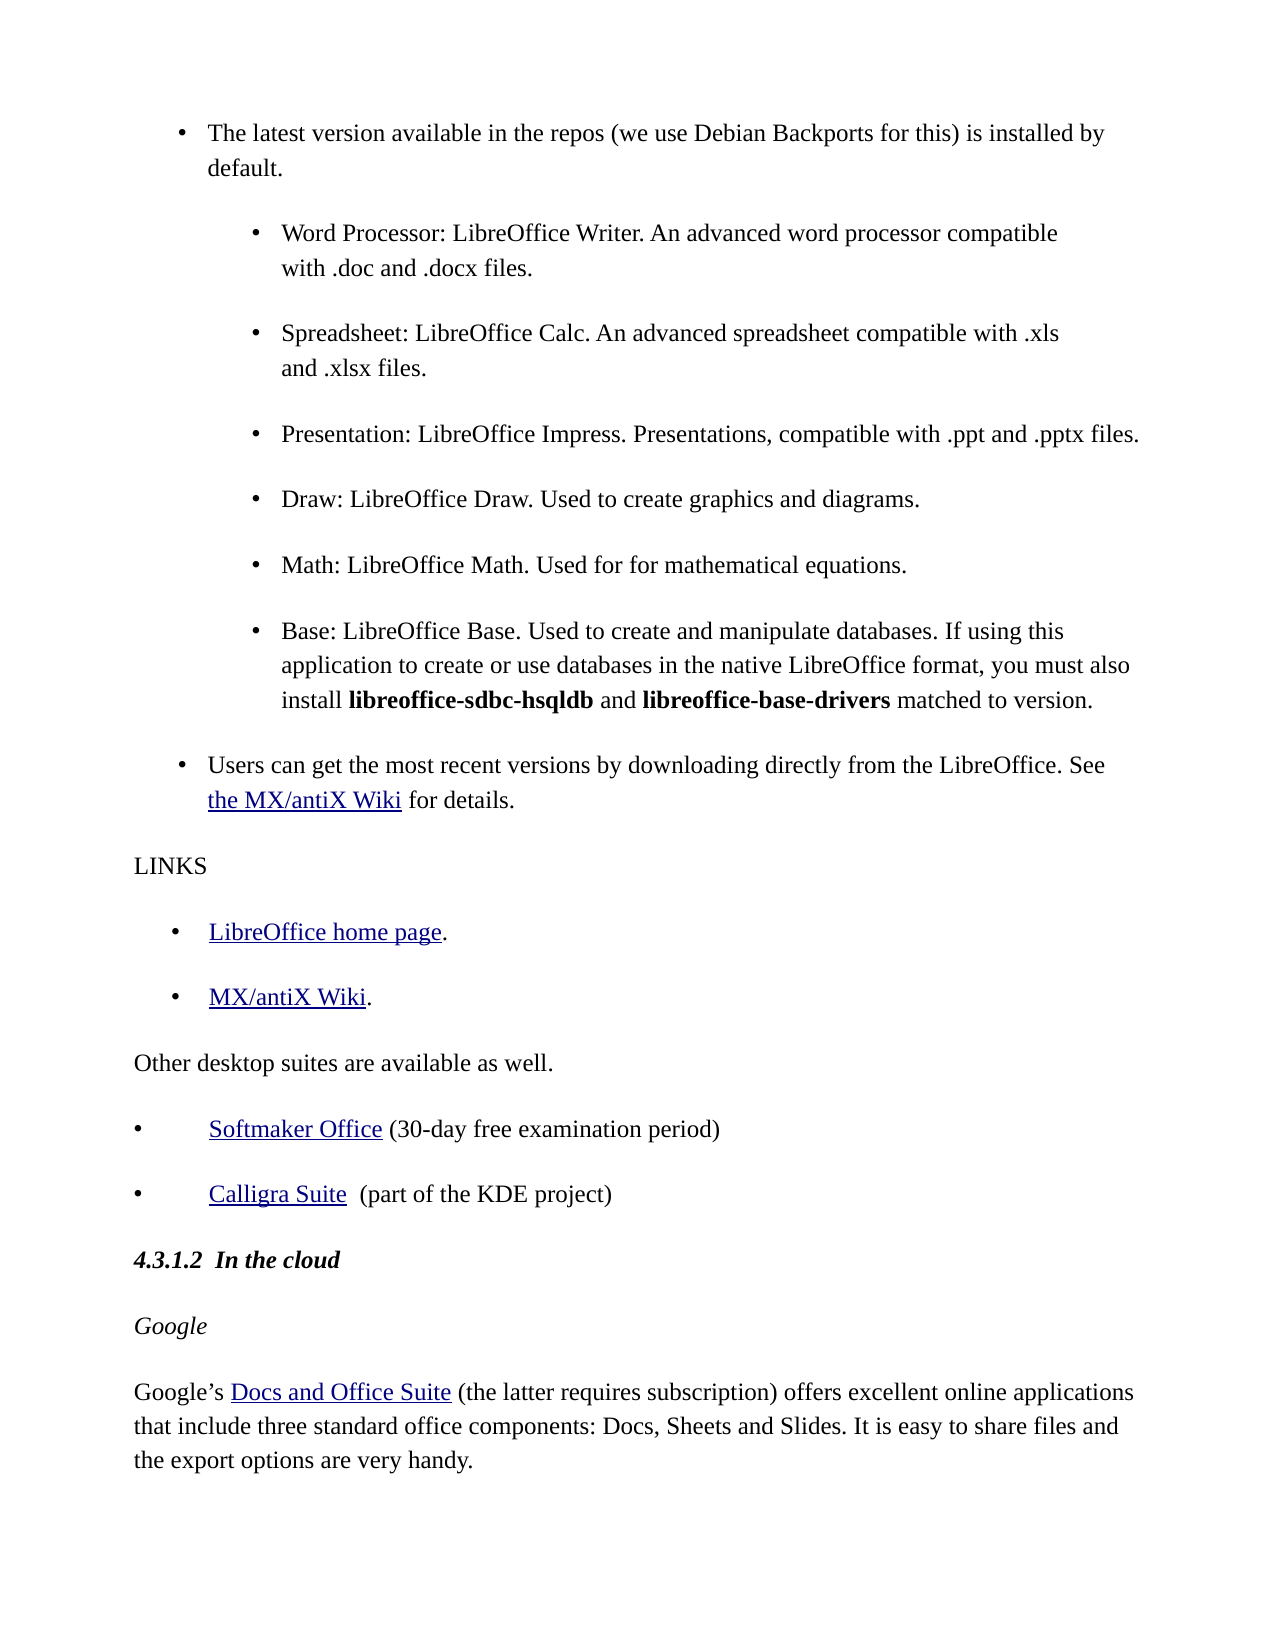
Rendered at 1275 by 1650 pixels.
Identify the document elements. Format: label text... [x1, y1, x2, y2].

list LibreOffice home page. [171, 917, 1157, 945]
list MX/antiX Wiki. [171, 982, 1157, 1011]
list Word Processor: LibreOffice Writer. An advanced word processor compatible with .doc and .docx files. [252, 218, 1141, 282]
list The latest version available in the repos (we use Debian Backports for this) is installed by default. [178, 118, 1141, 181]
text LINKS [134, 851, 1141, 879]
text Other desktop suites are available as well. [134, 1048, 1141, 1077]
list Calligra Suite (part of the KDE project) [134, 1179, 1141, 1208]
list Base: LibreOffice Base. Used to create and manipulate databases. If using this application to create or use databases in the native LibreOffice format, you must also install libreoffice-sdbc-hsqldb and libreoffice-base-drivers matched to version. [252, 616, 1141, 714]
text 4.3.1.2 In the cloud [134, 1245, 1141, 1274]
list Spreadsheet: LibreOffice Calc. An advanced spreadsheet compatible with .xls and .xlsx files. [252, 318, 1141, 382]
text Google [134, 1311, 1141, 1340]
list Softmaker Office (30-day free examination period) [134, 1114, 1141, 1142]
list Math: LibreOffice Math. Used for for mathematical equations. [252, 550, 1141, 579]
list Users can get the most recent versions by downloading directly from the LibreOffice. See the MX/antiX Wiki for details. [178, 751, 1141, 814]
list Draw: LibreOffice Draw. Used to create graphics and diagrams. [252, 484, 1141, 513]
text Google’s Docs and Office Suite (the latter requires subscription) offers excellent online applications that include three standard office components: Docs, Sheets and Slides. It is easy to share files and the export options are very handy. [134, 1377, 1141, 1474]
list Presentation: LibreOffice Impress. Presentations, compatible with .ppt and .pptx files. [252, 419, 1141, 447]
